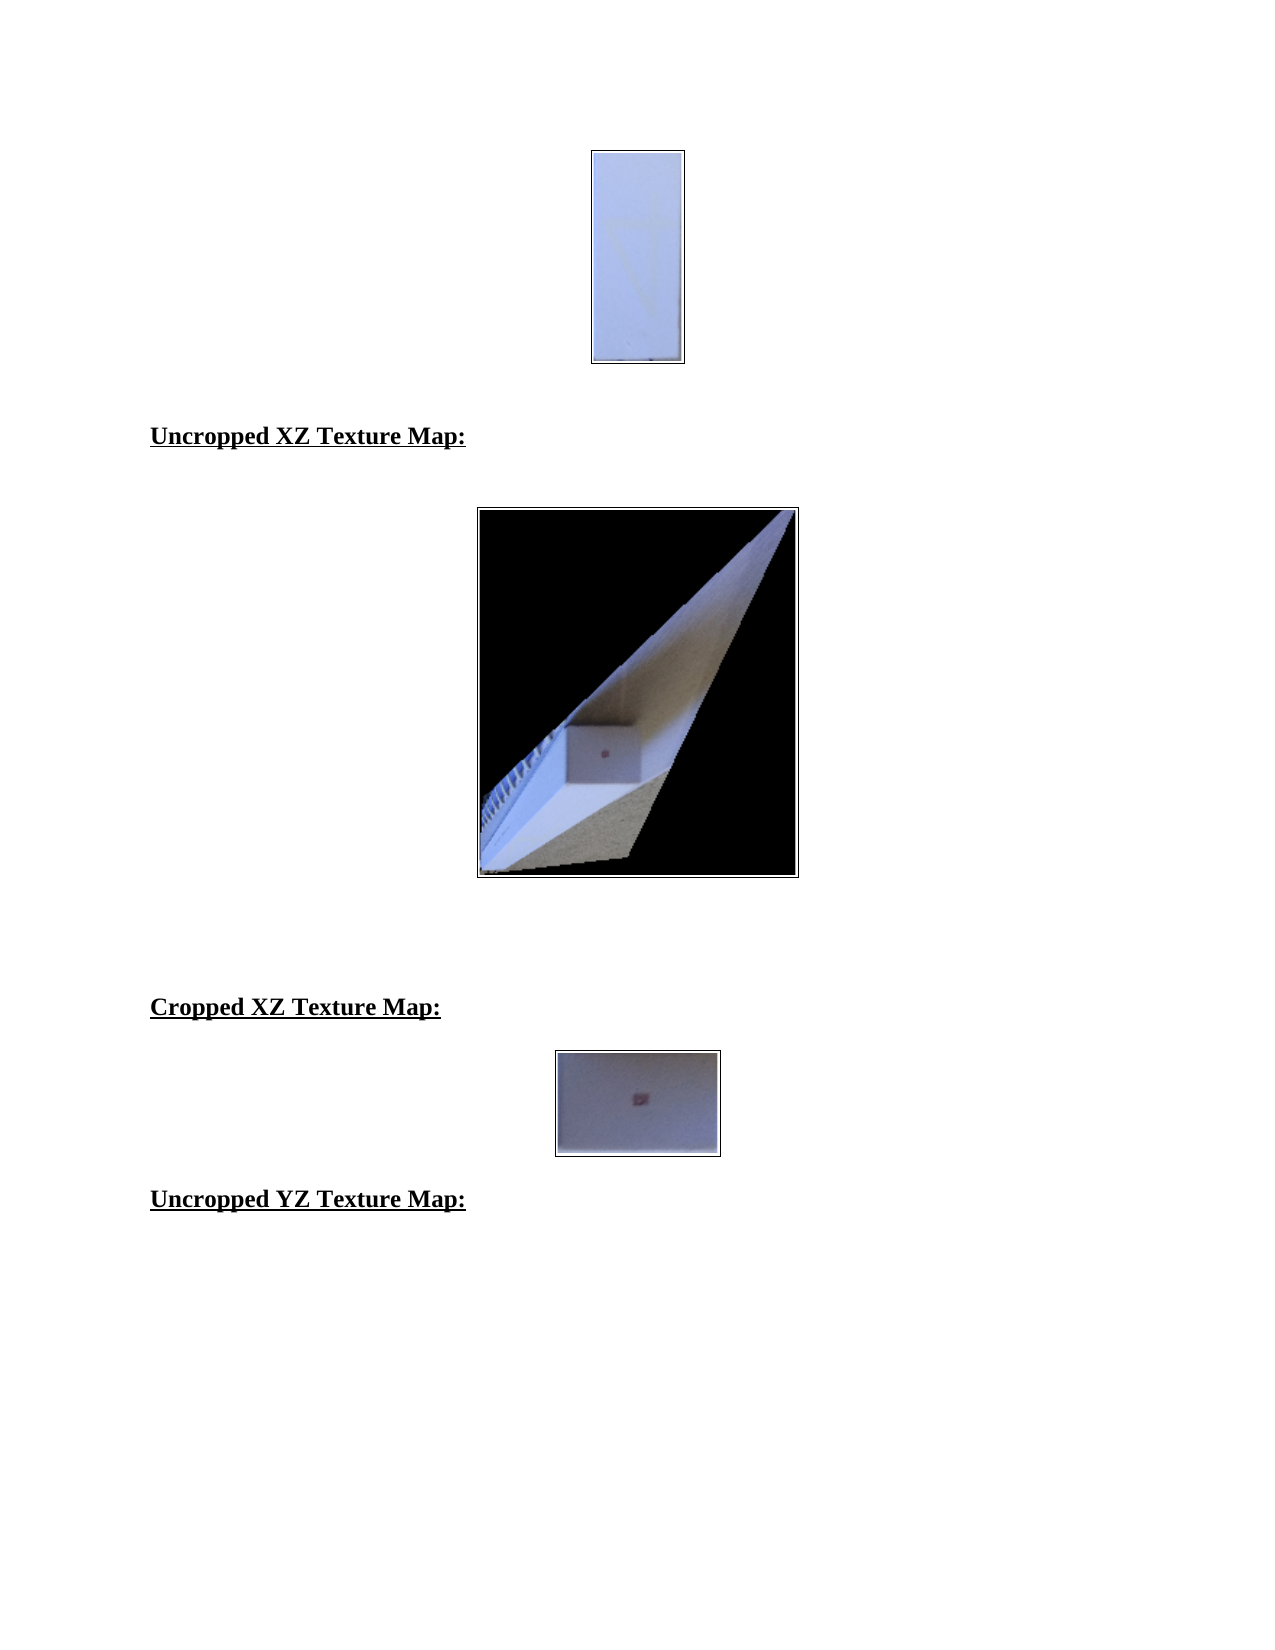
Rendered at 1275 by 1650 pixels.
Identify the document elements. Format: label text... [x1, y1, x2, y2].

text Uncropped YZ Texture Map: [150, 1184, 1125, 1213]
text Uncropped XZ Texture Map: [150, 421, 1125, 449]
text Cropped XZ Texture Map: [150, 992, 1125, 1021]
picture [557, 1053, 718, 1153]
picture [593, 153, 682, 361]
picture [479, 510, 796, 875]
